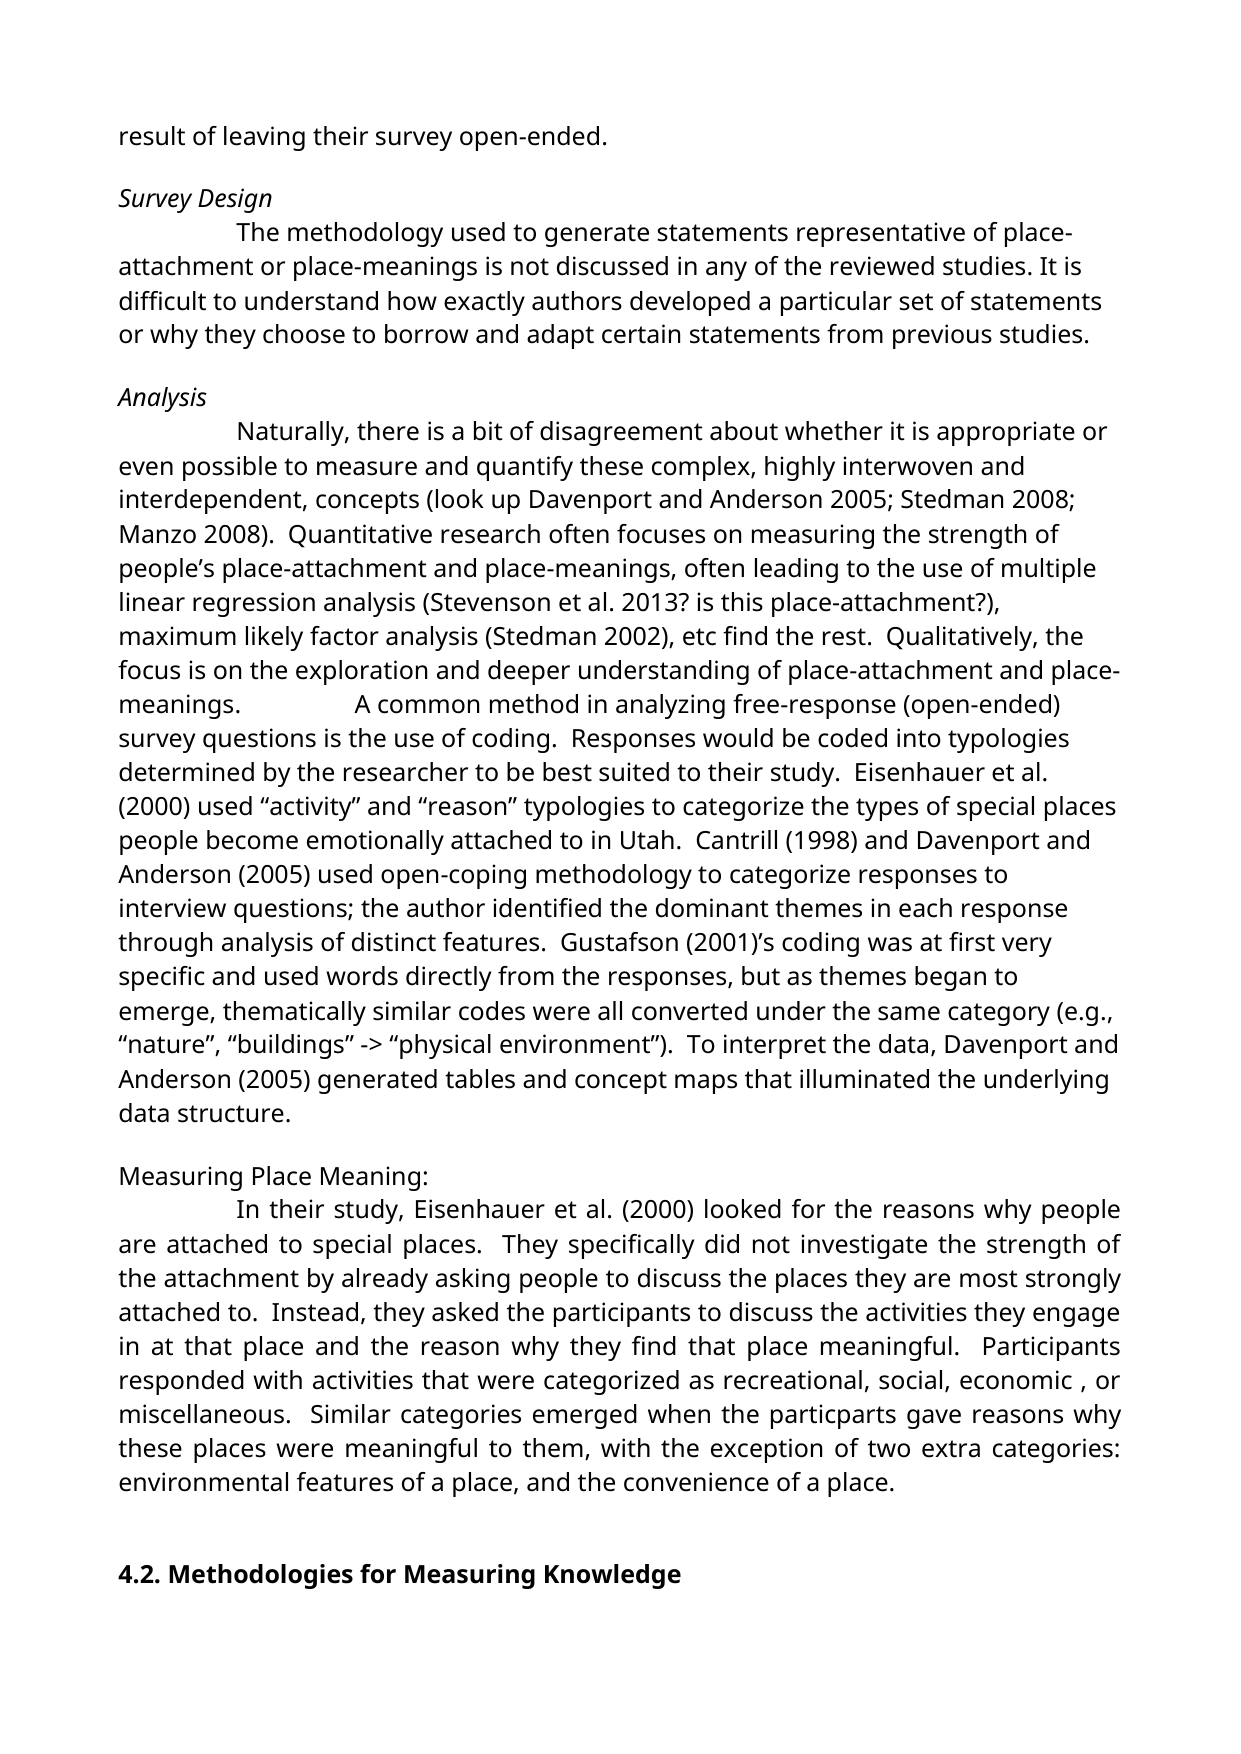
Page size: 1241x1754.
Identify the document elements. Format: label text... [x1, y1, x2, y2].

text Analysis [118, 380, 1122, 414]
text Measuring Place Meaning: [118, 1158, 1122, 1192]
text Naturally, there is a bit of disagreement about whether it is appropriate or even possible to measure and quantify these complex, highly interwoven and interdependent, concepts (look up Davenport and Anderson 2005; Stedman 2008; Manzo 2008). Quantitative research often focuses on measuring the strength of people’s place-attachment and place-meanings, often leading to the use of multiple linear regression analysis (Stevenson et al. 2013? is this place-attachment?), maximum likely factor analysis (Stedman 2002), etc find the rest. Qualitatively, the focus is on the exploration and deeper understanding of place-attachment and place-meanings. A common method in analyzing free-response (open-ended) survey questions is the use of coding. Responses would be coded into typologies determined by the researcher to be best suited to their study. Eisenhauer et al. (2000) used “activity” and “reason” typologies to categorize the types of special places people become emotionally attached to in Utah. Cantrill (1998) and Davenport and Anderson (2005) used open-coping methodology to categorize responses to interview questions; the author identified the dominant themes in each response through analysis of distinct features. Gustafson (2001)’s coding was at first very specific and used words directly from the responses, but as themes began to emerge, thematically similar codes were all converted under the same category (e.g., “nature”, “buildings” -> “physical environment”). To interpret the data, Davenport and Anderson (2005) generated tables and concept maps that illuminated the underlying data structure. [118, 414, 1122, 1129]
text result of leaving their survey open-ended. [118, 118, 1122, 152]
text The methodology used to generate statements representative of place-attachment or place-meanings is not discussed in any of the reviewed studies. It is difficult to understand how exactly authors developed a particular set of statements or why they choose to borrow and adapt certain statements from previous studies. [118, 215, 1122, 351]
text 4.2. Methodologies for Measuring Knowledge [118, 1556, 1122, 1590]
text In their study, Eisenhauer et al. (2000) looked for the reasons why people are attached to special places. They specifically did not investigate the strength of the attachment by already asking people to discuss the places they are most strongly attached to. Instead, they asked the participants to discuss the activities they engage in at that place and the reason why they find that place meaningful. Participants responded with activities that were categorized as recreational, social, economic , or miscellaneous. Similar categories emerged when the particparts gave reasons why these places were meaningful to them, with the exception of two extra categories: environmental features of a place, and the convenience of a place. [118, 1192, 1122, 1499]
text Survey Design [118, 181, 1122, 215]
